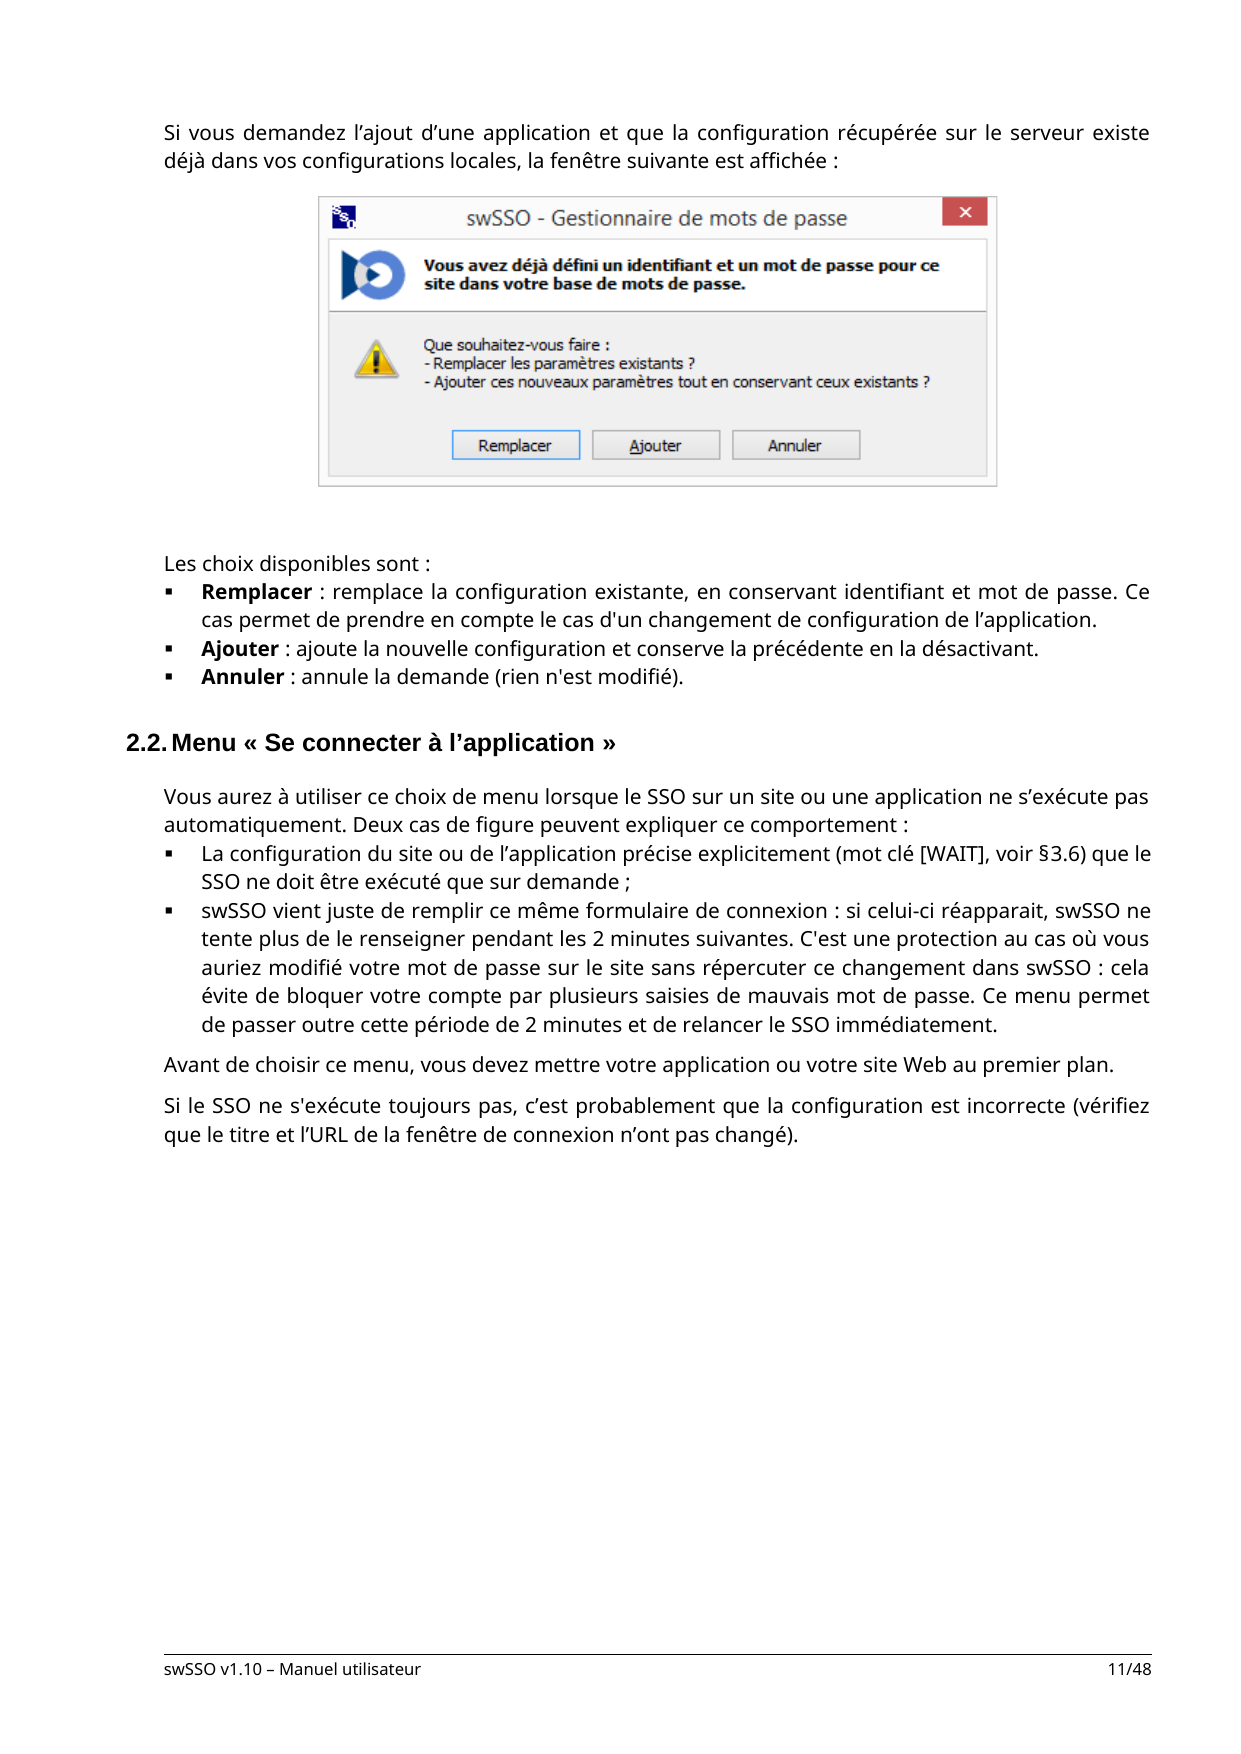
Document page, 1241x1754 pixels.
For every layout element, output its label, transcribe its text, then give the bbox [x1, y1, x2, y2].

list swSSO vient juste de remplir ce même formulaire de connexion : si celui-ci réapparait, swSSO ne tente plus de le renseigner pendant les 2 minutes suivantes. C'est une protection au cas où vous auriez modifié votre mot de passe sur le site sans répercuter ce changement dans swSSO : cela évite de bloquer votre compte par plusieurs saisies de mauvais mot de passe. Ce menu permet de passer outre cette période de 2 minutes et de relancer le SSO immédiatement. [164, 896, 1152, 1038]
subtitle Menu « Se connecter à l’application » [126, 728, 1152, 757]
picture [318, 196, 998, 487]
text Vous aurez à utiliser ce choix de menu lorsque le SSO sur un site ou une application ne s’exécute pas automatiquement. Deux cas de figure peuvent expliquer ce comportement : [164, 782, 1152, 839]
list Remplacer : remplace la configuration existante, en conservant identifiant et mot de passe. Ce cas permet de prendre en compte le cas d'un changement de configuration de l’application. [164, 577, 1152, 634]
list Ajouter : ajoute la nouvelle configuration et conserve la précédente en la désactivant. [164, 634, 1152, 662]
text Si vous demandez l’ajout d’une application et que la configuration récupérée sur le serveur existe déjà dans vos configurations locales, la fenêtre suivante est affichée : [164, 118, 1152, 175]
list Annuler : annule la demande (rien n'est modifié). [164, 662, 1152, 691]
text Avant de choisir ce menu, vous devez mettre votre application ou votre site Web au premier plan. [164, 1051, 1152, 1079]
text Les choix disponibles sont : [164, 549, 1152, 577]
text Si le SSO ne s'exécute toujours pas, c’est probablement que la configuration est incorrecte (vérifiez que le titre et l’URL de la fenêtre de connexion n’ont pas changé). [164, 1092, 1152, 1148]
list La configuration du site ou de l’application précise explicitement (mot clé [WAIT], voir §3.6) que le SSO ne doit être exécuté que sur demande ; [164, 839, 1152, 896]
